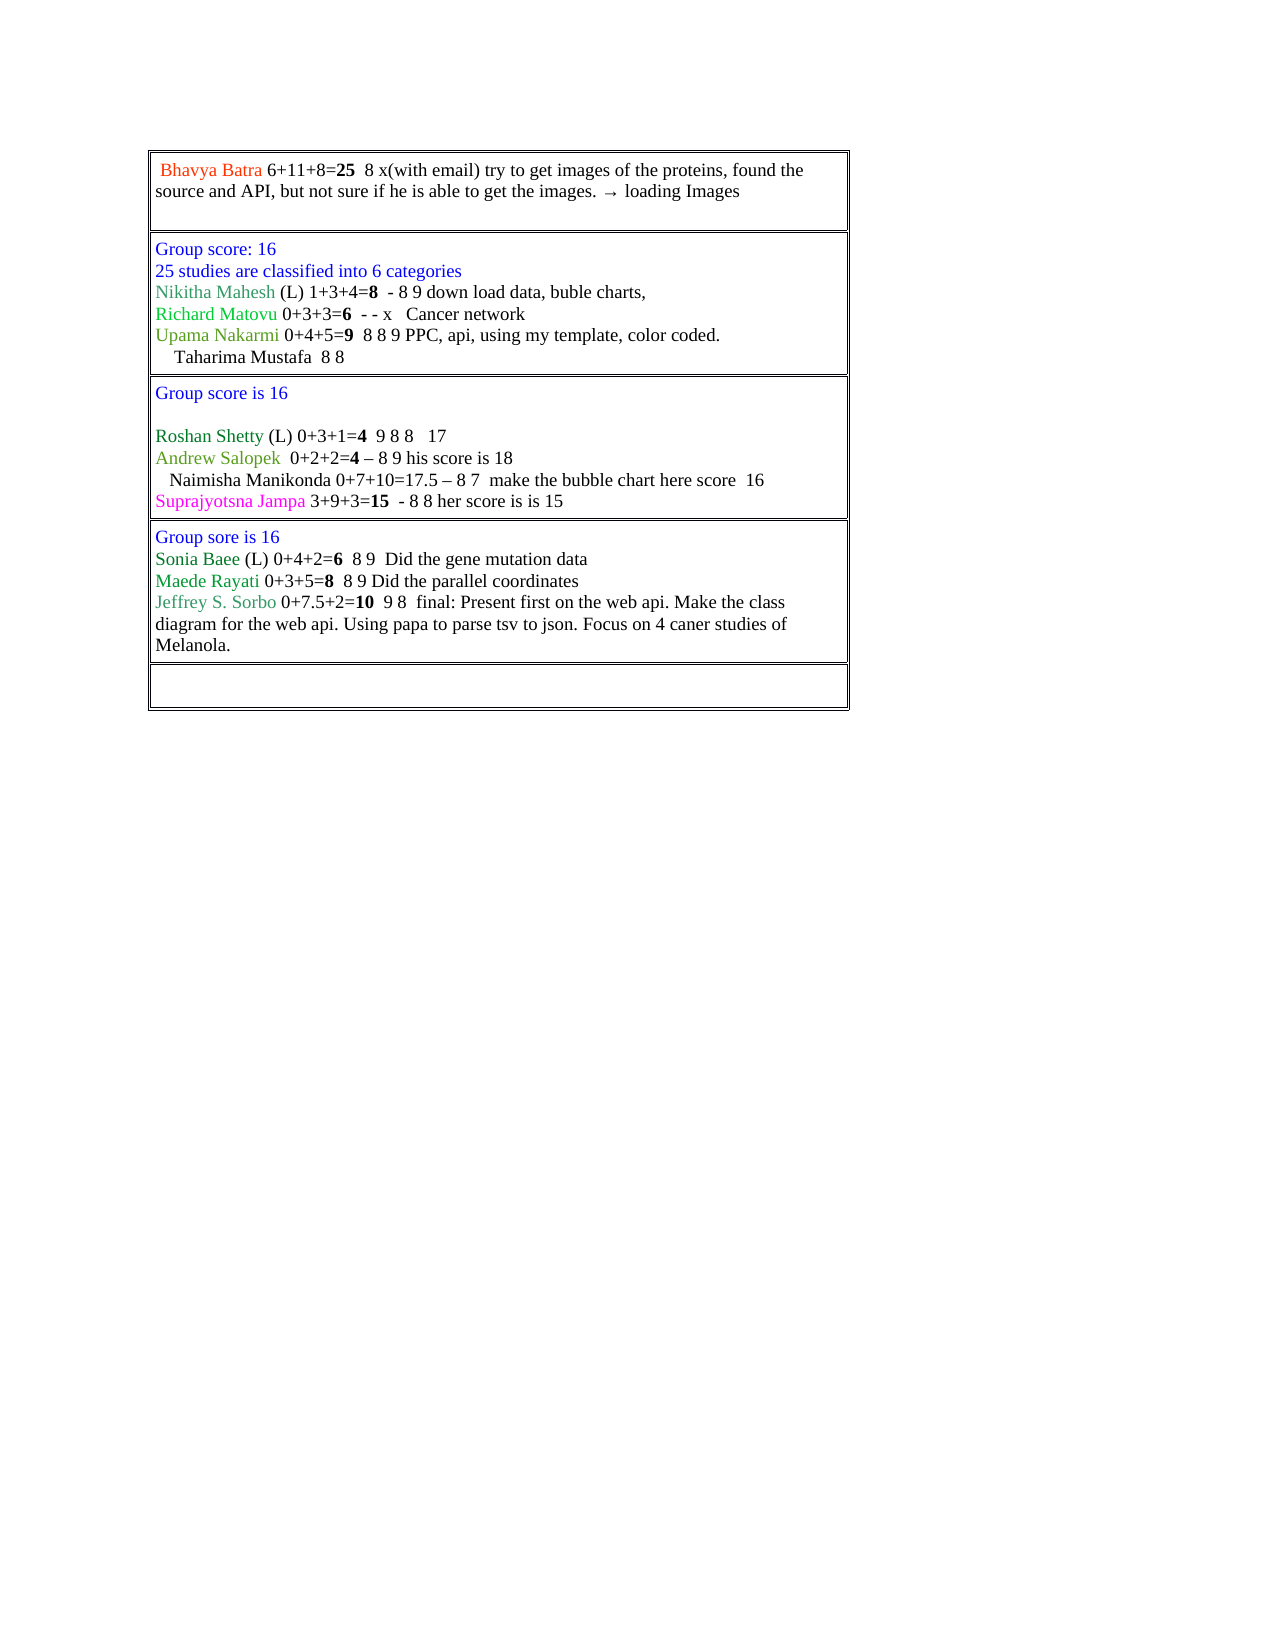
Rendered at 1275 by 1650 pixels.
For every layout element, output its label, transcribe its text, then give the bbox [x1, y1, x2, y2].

table_cell Group sore is 16 Sonia Baee (L) 0+4+2=6 8 9 Did the gene mutation data Maede Rayati 0+3+5=8 8 9 Did the parallel coordinates Jeffrey S. Sorbo 0+7.5+2=10 9 8 final: Present first on the web api. Make the class diagram for the web api. Using papa to parse tsv to json. Focus on 4 caner studies of Melanola. [151, 521, 847, 662]
table_cell [151, 665, 847, 707]
table_header Bhavya Batra 6+11+8=25 8 x(with email) try to get images of the proteins, found the source and API, but not sure if he is able to get the images. → loading Images [151, 153, 847, 229]
table_cell Group score: 16 25 studies are classified into 6 categories Nikitha Mahesh (L) 1+3+4=8 - 8 9 down load data, buble charts, Richard Matovu 0+3+3=6 - - x Cancer network Upama Nakarmi 0+4+5=9 8 8 9 PPC, api, using my template, color coded. Taharima Mustafa 8 8 [151, 233, 847, 374]
table_cell Group score is 16 Roshan Shetty (L) 0+3+1=4 9 8 8 17 Andrew Salopek 0+2+2=4 – 8 9 his score is 18 Naimisha Manikonda 0+7+10=17.5 – 8 7 make the bubble chart here score 16 Suprajyotsna Jampa 3+9+3=15 - 8 8 her score is is 15 [151, 377, 847, 518]
